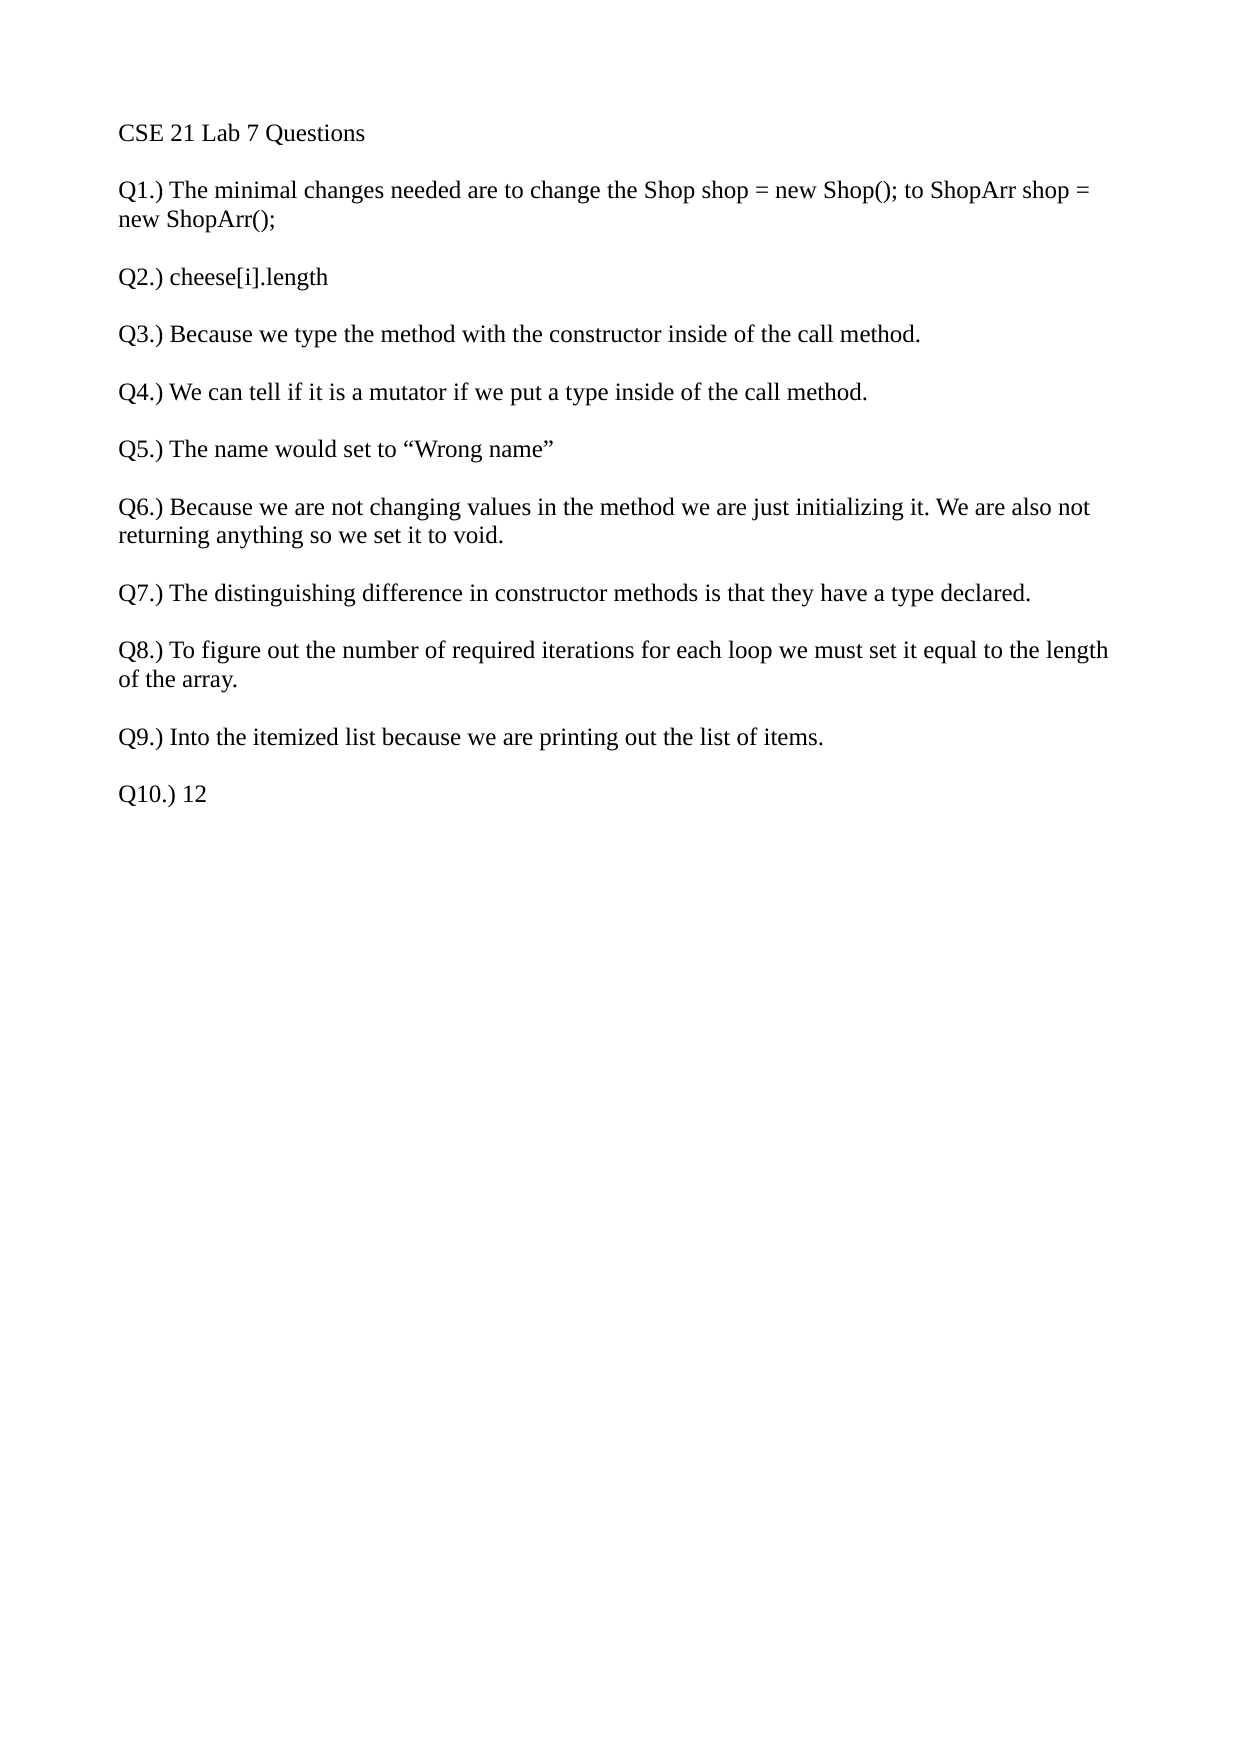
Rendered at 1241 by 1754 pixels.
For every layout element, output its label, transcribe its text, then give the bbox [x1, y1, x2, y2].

text Q4.) We can tell if it is a mutator if we put a type inside of the call method. [118, 377, 1122, 406]
text Q1.) The minimal changes needed are to change the Shop shop = new Shop(); to ShopArr shop = new ShopArr(); [118, 176, 1122, 233]
text Q5.) The name would set to “Wrong name” [118, 434, 1122, 463]
text CSE 21 Lab 7 Questions [118, 118, 1122, 147]
text Q6.) Because we are not changing values in the method we are just initializing it. We are also not returning anything so we set it to void. [118, 492, 1122, 549]
text Q2.) cheese[i].length [118, 262, 1122, 291]
text Q7.) The distinguishing difference in constructor methods is that they have a type declared. [118, 578, 1122, 607]
text Q8.) To figure out the number of required iterations for each loop we must set it equal to the length of the array. [118, 636, 1122, 693]
text Q10.) 12 [118, 779, 1122, 808]
text Q9.) Into the itemized list because we are printing out the list of items. [118, 722, 1122, 751]
text Q3.) Because we type the method with the constructor inside of the call method. [118, 319, 1122, 348]
